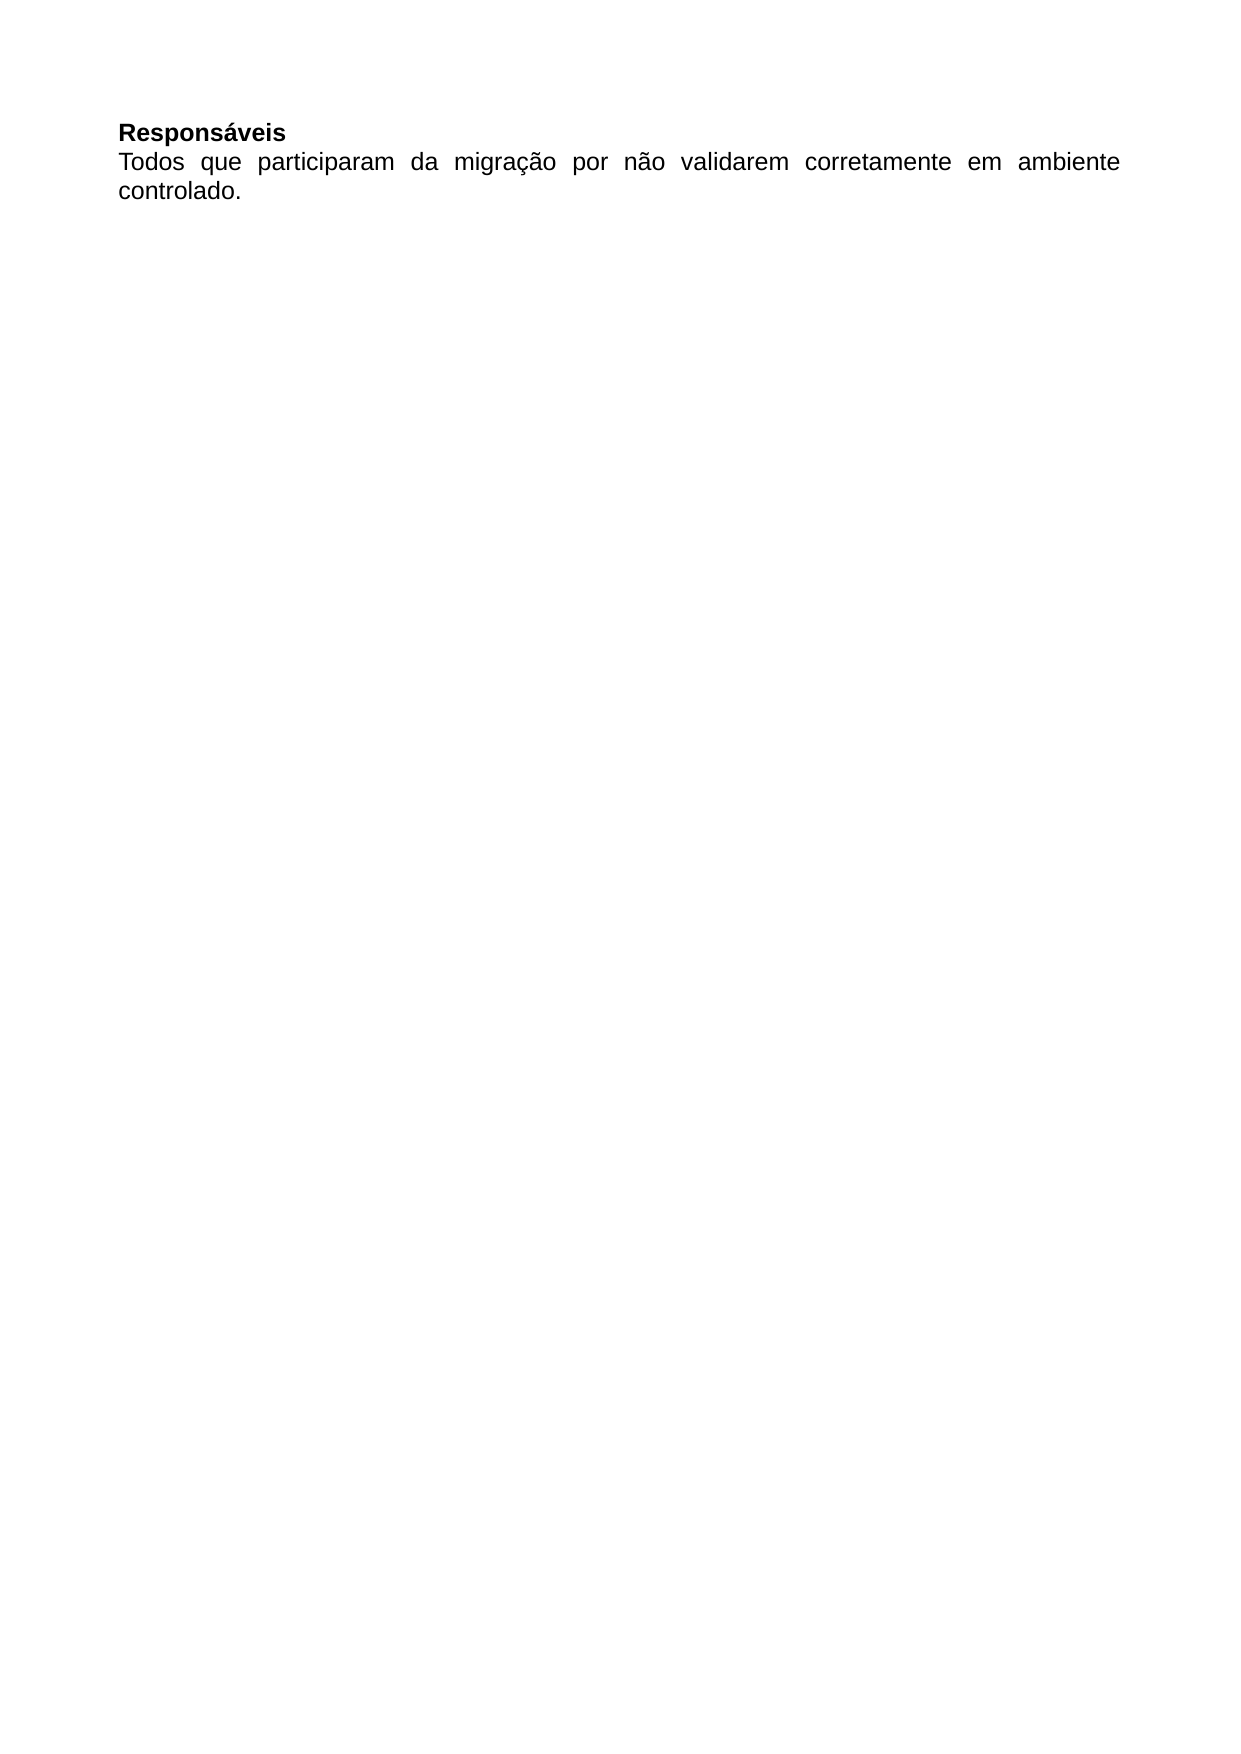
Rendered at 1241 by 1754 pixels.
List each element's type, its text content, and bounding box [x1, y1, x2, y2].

text Responsáveis [118, 118, 1122, 147]
text Todos que participaram da migração por não validarem corretamente em ambiente controlado. [118, 147, 1122, 204]
